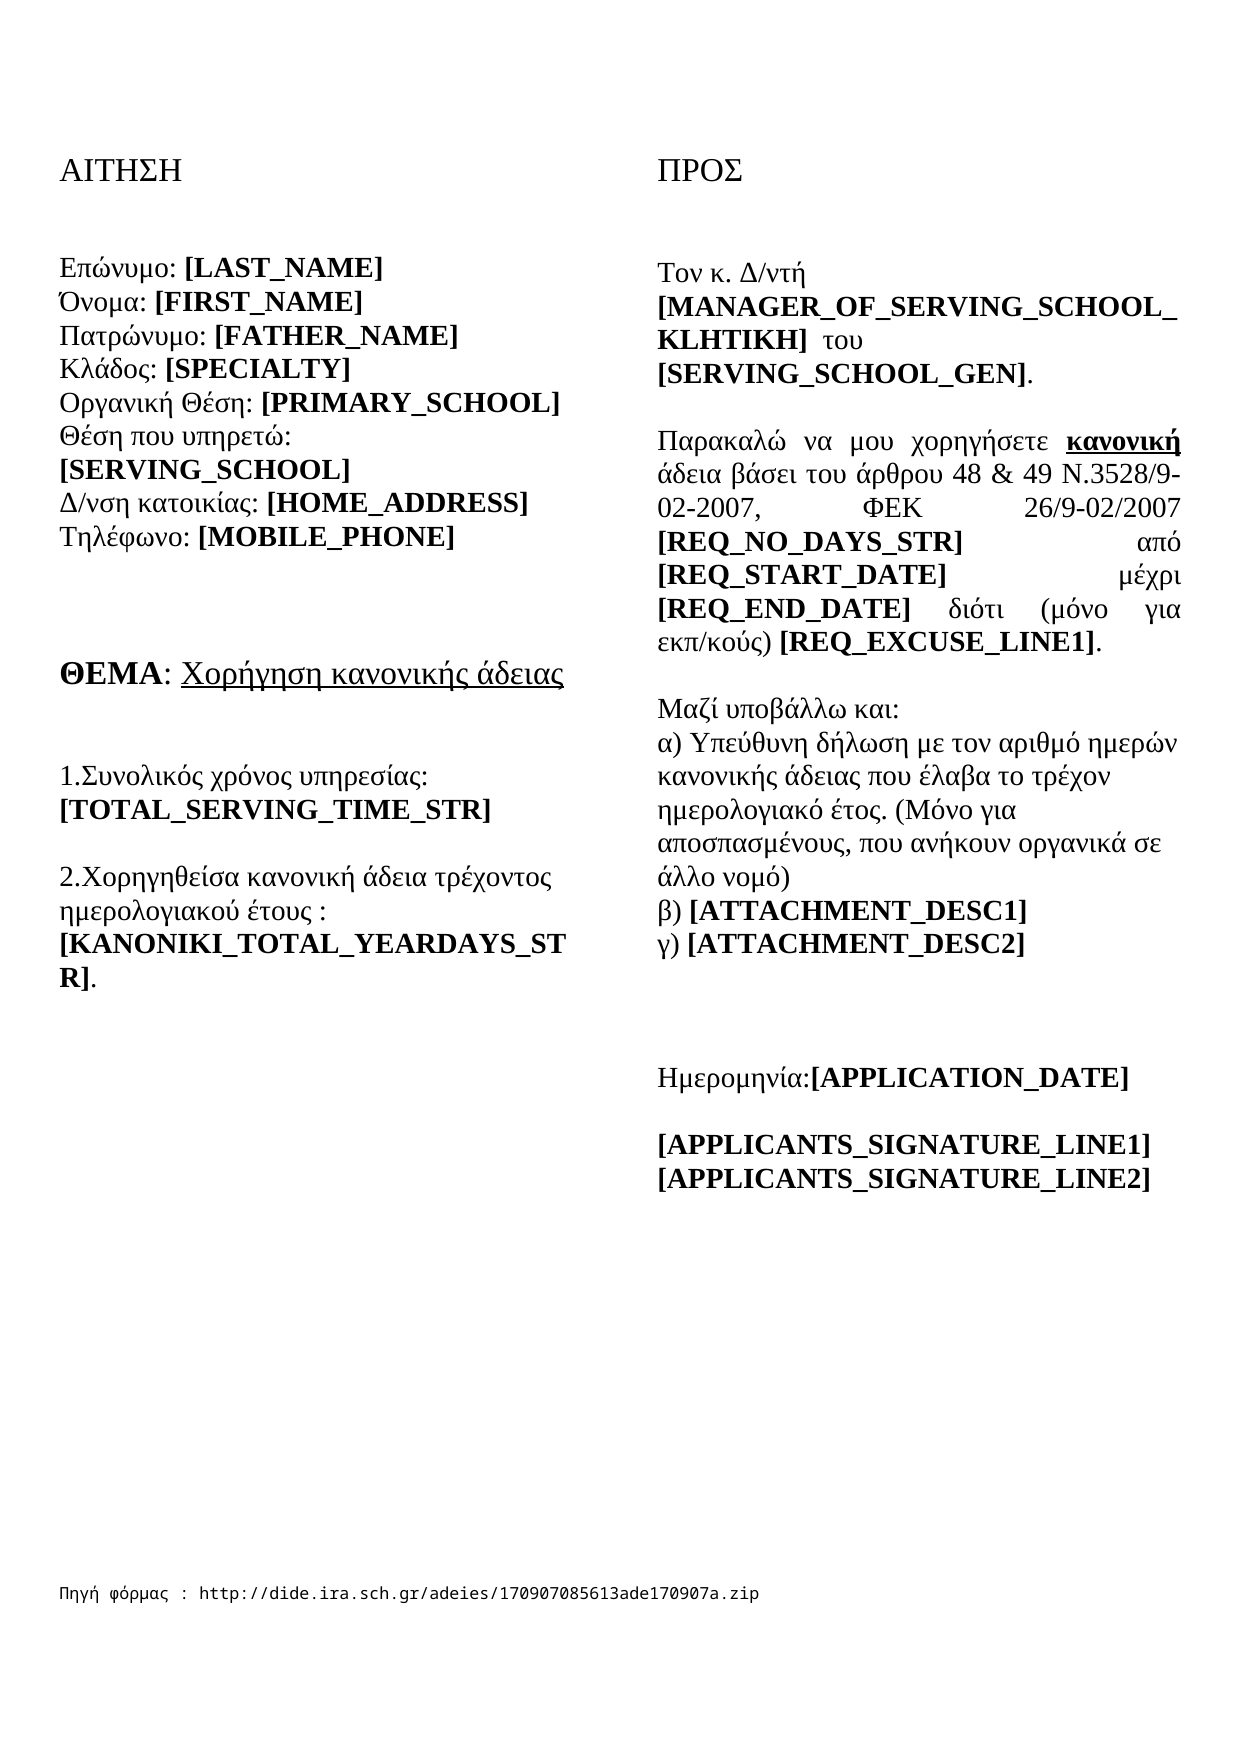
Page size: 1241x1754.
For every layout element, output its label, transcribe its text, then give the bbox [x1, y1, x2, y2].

text Όνομα: [FIRST_NAME] [59, 284, 583, 318]
text Ημερομηνία:[APPLICATION_DATE] [657, 1060, 1181, 1094]
text ΘΕΜΑ: Χορήγηση κανονικής άδειας [59, 653, 583, 691]
text ΑΙΤΗΣΗ [59, 150, 583, 217]
text Θέση που υπηρετώ: [SERVING_SCHOOL] [59, 418, 583, 485]
text ΠΡΟΣ [657, 150, 1181, 188]
text α) Υπεύθυνη δήλωση με τον αριθμό ημερών κανονικής άδειας που έλαβα το τρέχον ημερολογιακό έτος. (Μόνο για αποσπασμένους, που ανήκουν οργανικά σε άλλο νομό) [657, 725, 1181, 893]
text Παρακαλώ να μου χορηγήσετε κανονική άδεια βάσει του άρθρου 48 & 49 Ν.3528/9-02-2007, ΦΕΚ 26/9-02/2007 [REQ_NO_DAYS_STR] από [REQ_START_DATE] μέχρι [REQ_END_DATE] διότι (μόνο για εκπ/κούς) [REQ_EXCUSE_LINE1]. [657, 423, 1181, 658]
text γ) [ATTACHMENT_DESC2] [657, 926, 1181, 960]
text Κλάδος: [SPECIALTY] [59, 351, 583, 385]
text Τον κ. Δ/ντή [MANAGER_OF_SERVING_SCHOOL_KLHTIKH] του [SERVING_SCHOOL_GEN]. [657, 255, 1181, 389]
text Μαζί υποβάλλω και: [657, 691, 1181, 725]
text [APPLICANTS_SIGNATURE_LINE1] [657, 1127, 1181, 1161]
text Δ/νση κατοικίας: [HOME_ADDRESS] [59, 485, 583, 519]
text 2.Χορηγηθείσα κανονική άδεια τρέχοντος ημερολογιακού έτους : [KANONIKI_TOTAL_YEARDAYS_STR]. [59, 859, 583, 993]
text [APPLICANTS_SIGNATURE_LINE2] [657, 1161, 1181, 1194]
text 1.Συνολικός χρόνος υπηρεσίας:[TOTAL_SERVING_TIME_STR] [59, 758, 583, 826]
text Τηλέφωνο: [MOBILE_PHONE] [59, 519, 583, 552]
text Οργανική Θέση: [PRIMARY_SCHOOL] [59, 385, 583, 418]
text Πατρώνυμο: [FATHER_NAME] [59, 318, 583, 351]
text Επώνυμο: [LAST_NAME] [59, 251, 583, 284]
text β) [ATTACHMENT_DESC1] [657, 893, 1181, 926]
